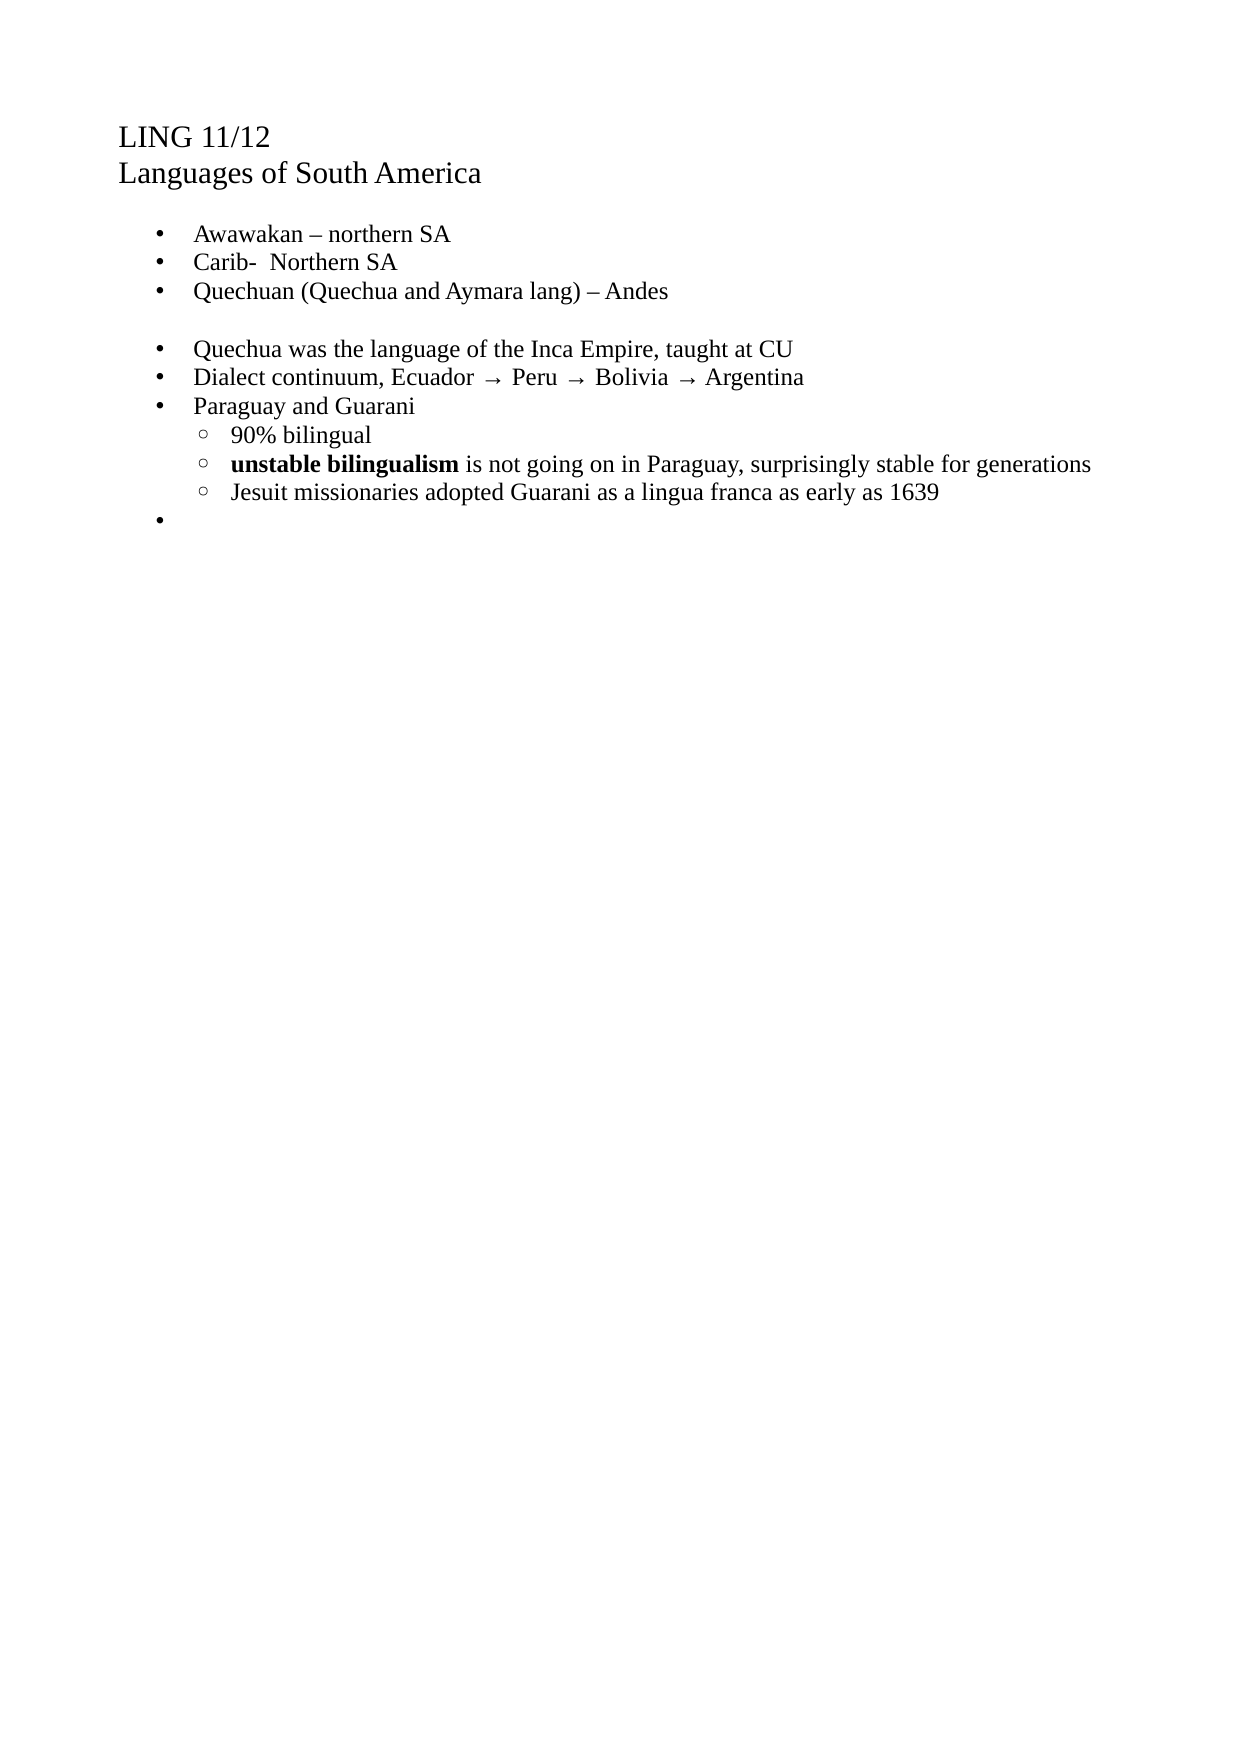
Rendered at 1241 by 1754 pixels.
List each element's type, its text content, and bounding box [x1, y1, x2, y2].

text LING 11/12 [118, 118, 1122, 154]
list Dialect continuum, Ecuador → Peru → Bolivia → Argentina [156, 362, 1122, 391]
list Paraguay and Guarani [156, 391, 1122, 420]
list Quechuan (Quechua and Aymara lang) – Andes [156, 276, 1122, 305]
list Awawakan – northern SA [156, 219, 1122, 247]
list Jesuit missionaries adopted Guarani as a lingua franca as early as 1639 [193, 477, 1122, 506]
list Quechua was the language of the Inca Empire, taught at CU [156, 334, 1122, 362]
text Languages of South America [118, 154, 1122, 190]
list 90% bilingual [193, 420, 1122, 449]
list Carib- Northern SA [156, 247, 1122, 276]
list unstable bilingualism is not going on in Paraguay, surprisingly stable for generations [193, 449, 1122, 477]
